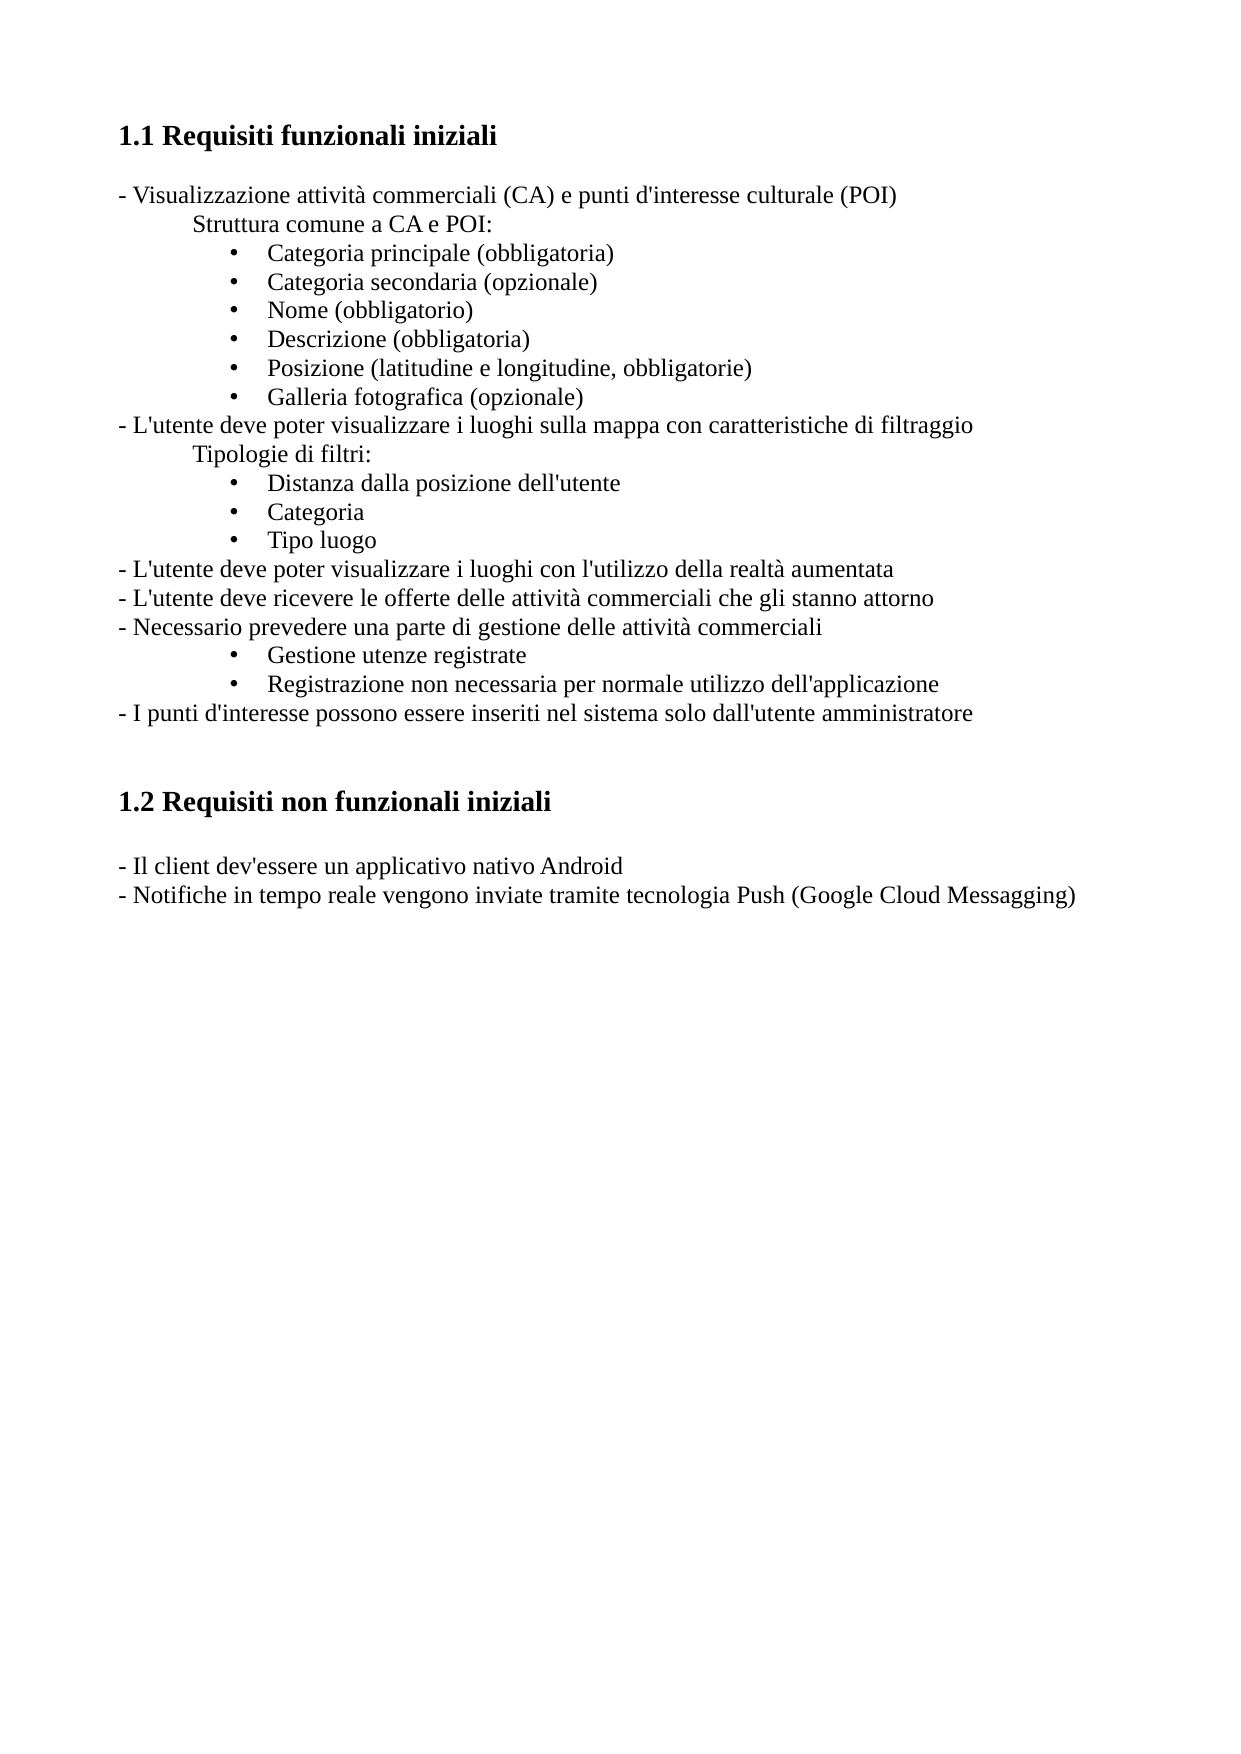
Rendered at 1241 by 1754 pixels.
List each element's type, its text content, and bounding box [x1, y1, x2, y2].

text - L'utente deve poter visualizzare i luoghi con l'utilizzo della realtà aumentata [118, 554, 1122, 583]
text - Il client dev'essere un applicativo nativo Android [118, 851, 1122, 880]
text 1.2 Requisiti non funzionali iniziali [118, 784, 1122, 818]
list Posizione (latitudine e longitudine, obbligatorie) [229, 353, 1122, 382]
list Nome (obbligatorio) [229, 295, 1122, 324]
list Tipo luogo [229, 525, 1122, 554]
text Tipologie di filtri: [118, 439, 1122, 468]
list Categoria [229, 497, 1122, 525]
text - L'utente deve poter visualizzare i luoghi sulla mappa con caratteristiche di filtraggio [118, 410, 1122, 439]
list Registrazione non necessaria per normale utilizzo dell'applicazione [229, 669, 1122, 698]
text - Notifiche in tempo reale vengono inviate tramite tecnologia Push (Google Cloud Messagging) [118, 880, 1122, 909]
list Distanza dalla posizione dell'utente [229, 468, 1122, 497]
text - Necessario prevedere una parte di gestione delle attività commerciali [118, 612, 1122, 640]
list Descrizione (obbligatoria) [229, 324, 1122, 353]
text - Visualizzazione attività commerciali (CA) e punti d'interesse culturale (POI) [118, 180, 1122, 209]
text 1.1 Requisiti funzionali iniziali [118, 118, 1122, 152]
list Categoria principale (obbligatoria) [229, 238, 1122, 267]
list Categoria secondaria (opzionale) [229, 267, 1122, 295]
text - I punti d'interesse possono essere inseriti nel sistema solo dall'utente amministratore [118, 698, 1122, 727]
list Galleria fotografica (opzionale) [229, 382, 1122, 410]
list Gestione utenze registrate [229, 640, 1122, 669]
text Struttura comune a CA e POI: [118, 209, 1122, 238]
text - L'utente deve ricevere le offerte delle attività commerciali che gli stanno attorno [118, 583, 1122, 612]
